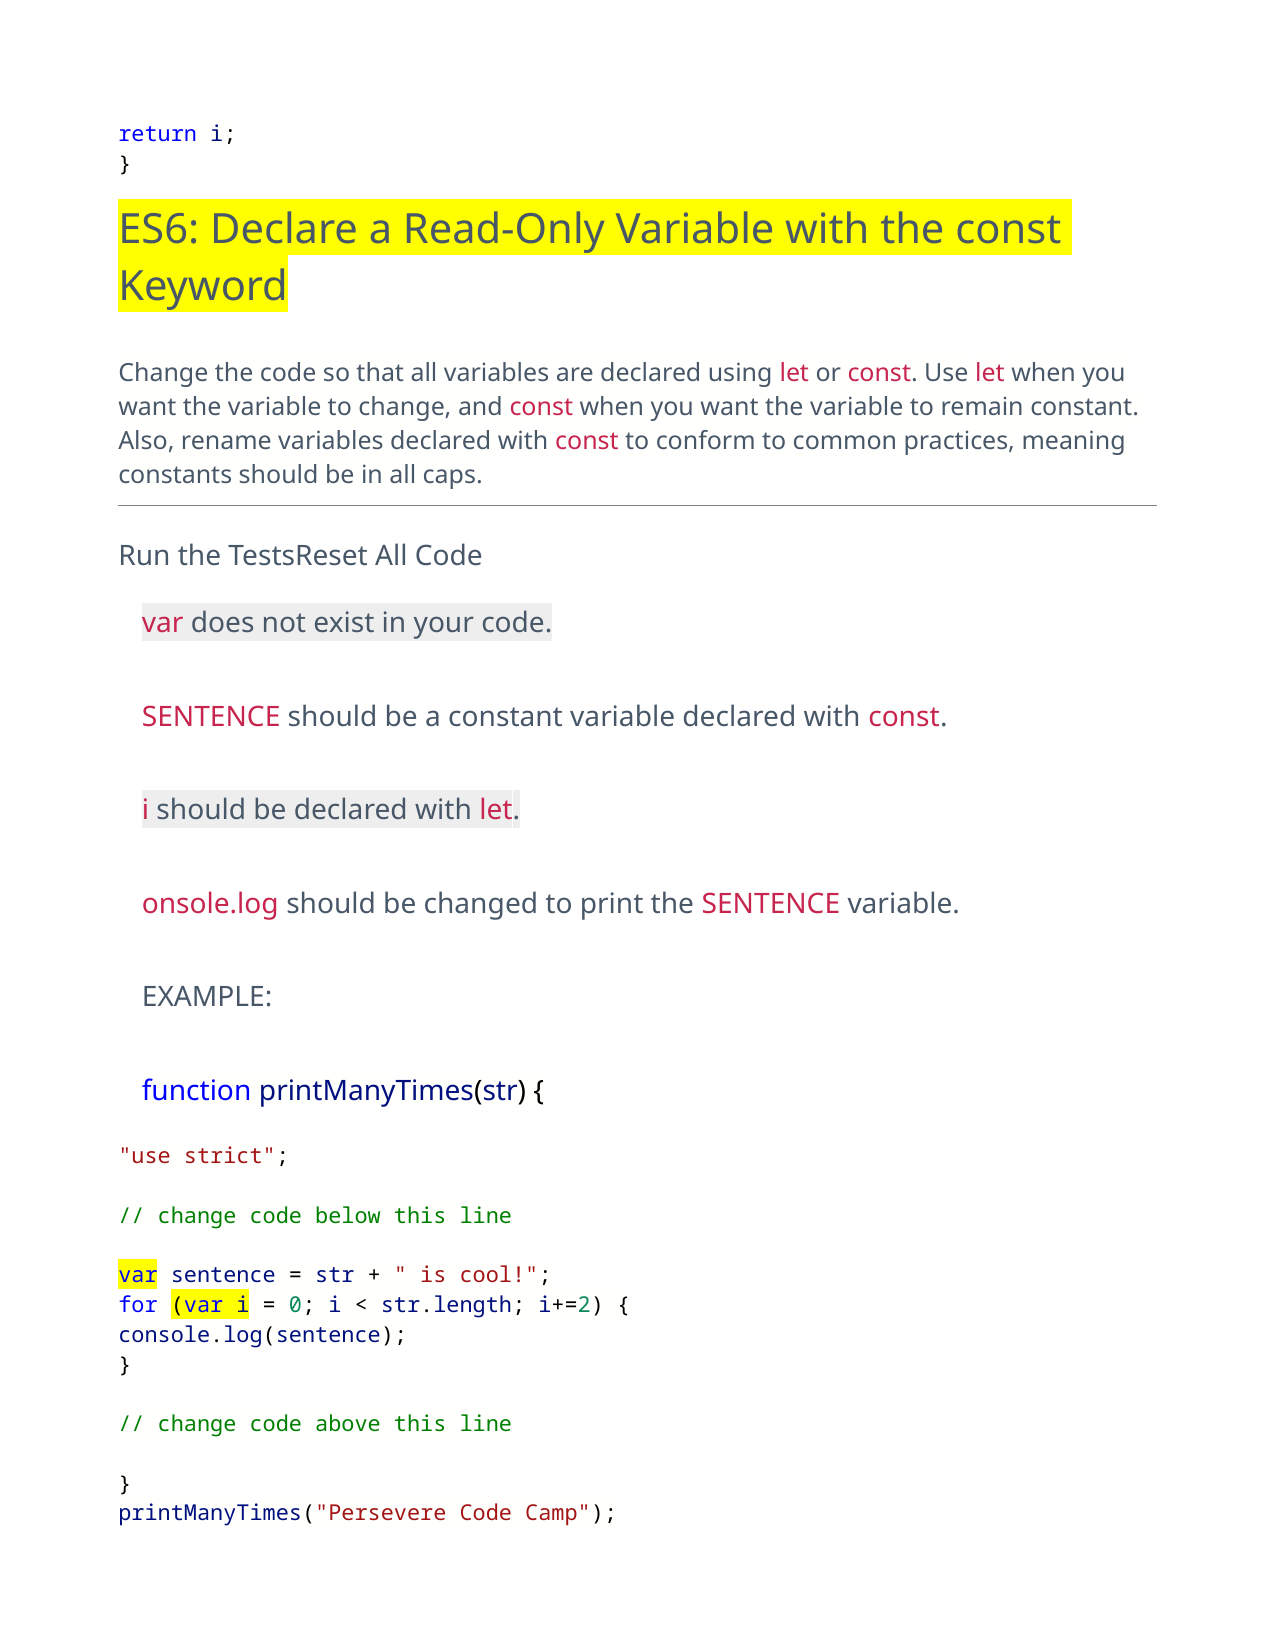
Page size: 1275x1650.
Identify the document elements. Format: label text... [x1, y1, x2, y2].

text EXAMPLE: [142, 977, 1157, 1015]
text // change code below this line [118, 1200, 1157, 1229]
text i should be declared with let. [142, 789, 1157, 828]
text onsole.log should be changed to print the SENTENCE variable. [142, 883, 1157, 921]
text Change the code so that all variables are declared using let or const. Use let when you want the variable to change, and const when you want the variable to remain constant. Also, rename variables declared with const to conform to common practices, meaning constants should be in all caps. [118, 354, 1157, 491]
subtitle ES6: Declare a Read-Only Variable with the const Keyword [118, 198, 1157, 312]
text } [118, 1467, 1157, 1497]
text var does not exist in your code. [142, 602, 1157, 641]
text SENTENCE should be a constant variable declared with const. [142, 696, 1157, 734]
text printManyTimes("Persevere Code Camp"); [118, 1497, 1157, 1527]
text for (var i = 0; i < str.length; i+=2) { [118, 1289, 1157, 1319]
text var sentence = str + " is cool!"; [118, 1259, 1157, 1289]
text } [118, 148, 1157, 178]
text console.log(sentence); [118, 1319, 1157, 1348]
text // change code above this line [118, 1408, 1157, 1438]
text function printManyTimes(str) { [142, 1070, 1157, 1108]
text Run the TestsReset All Code [118, 535, 1157, 573]
text "use strict"; [118, 1140, 1157, 1170]
text return i; [118, 118, 1157, 148]
text } [118, 1348, 1157, 1378]
